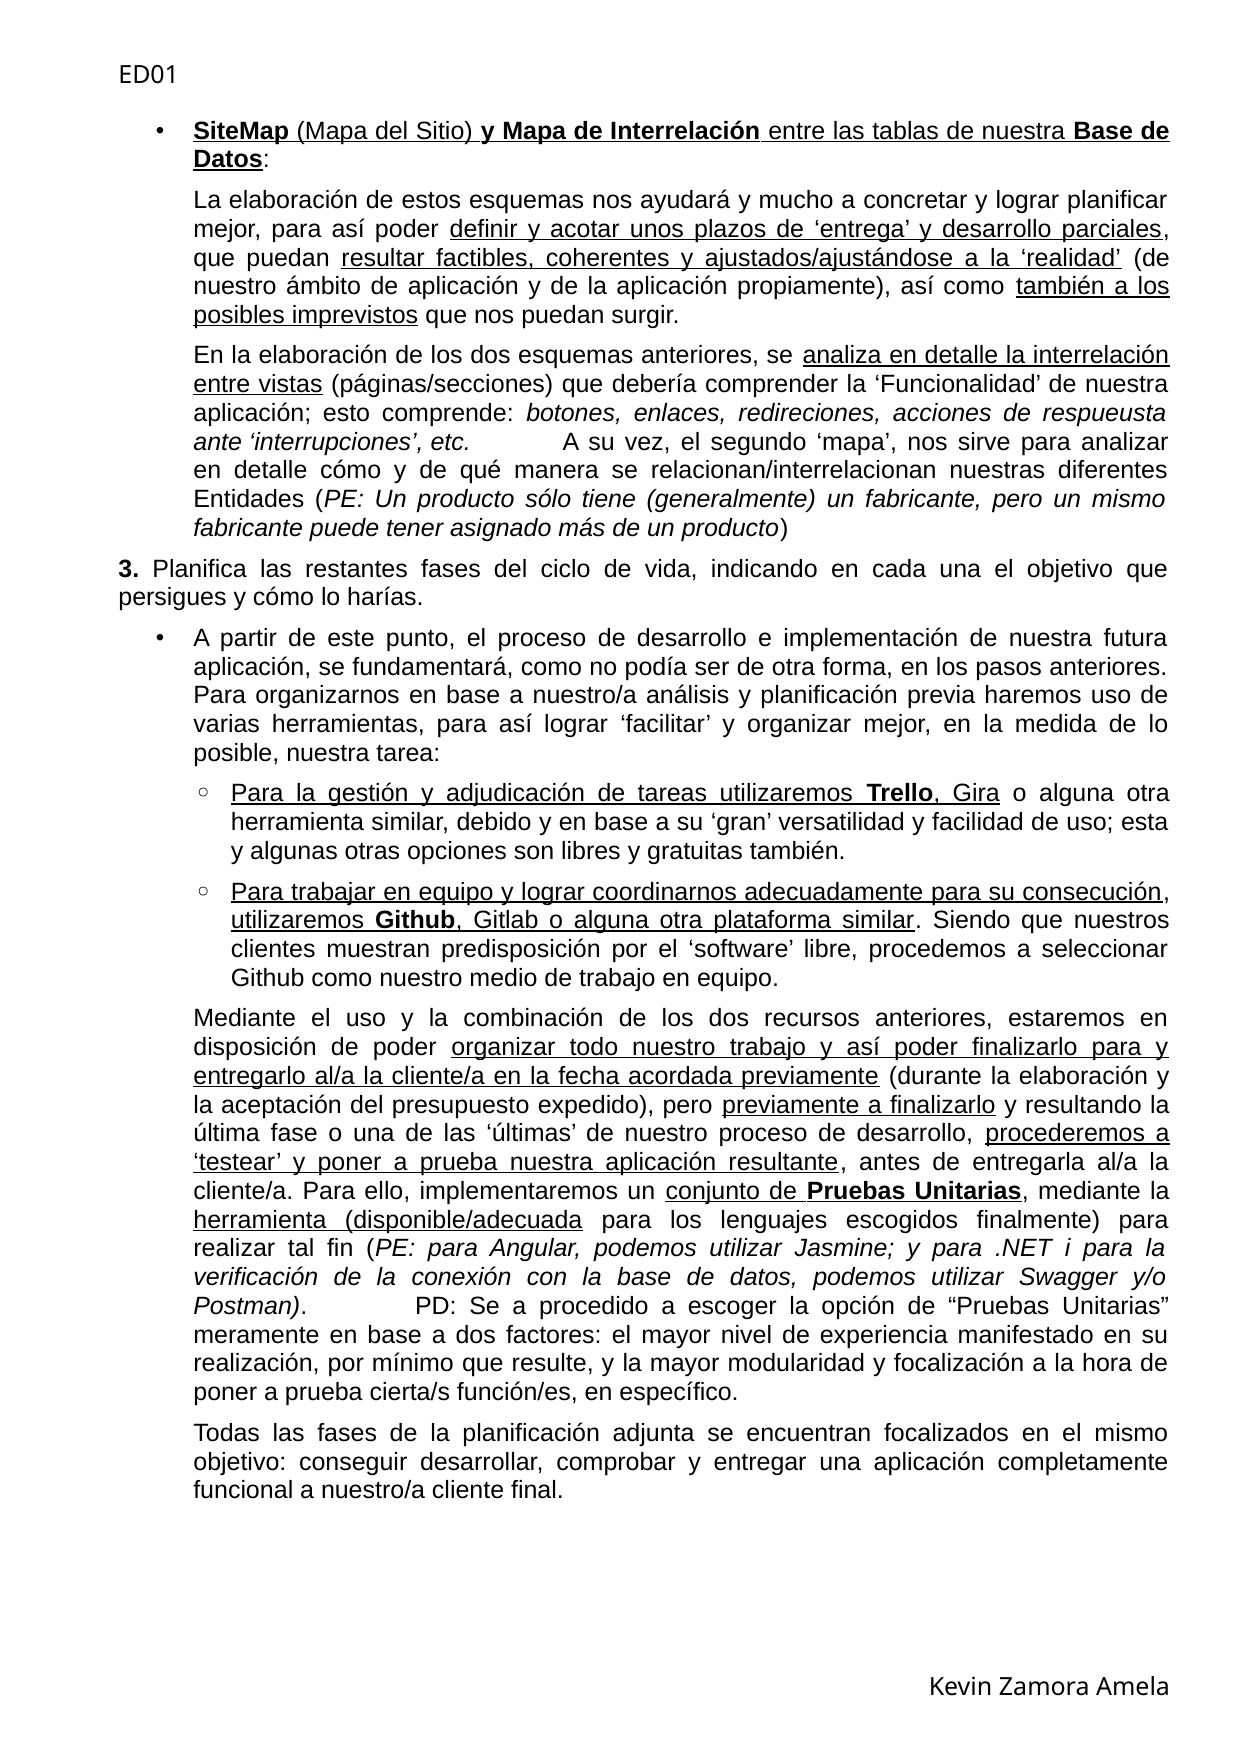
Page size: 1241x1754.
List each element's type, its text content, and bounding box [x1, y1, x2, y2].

text 3. Planifica las restantes fases del ciclo de vida, indicando en cada una el objetivo que persigues y cómo lo harías. [118, 553, 1170, 611]
list Mediante el uso y la combinación de los dos recursos anteriores, estaremos en disposición de poder organizar todo nuestro trabajo y así poder finalizarlo para y entregarlo al/a la cliente/a en la fecha acordada previamente (durante la elaboración y la aceptación del presupuesto expedido), pero previamente a finalizarlo y resultando la última fase o una de las ‘últimas’ de nuestro proceso de desarrollo, procederemos a ‘testear’ y poner a prueba nuestra aplicación resultante, antes de entregarla al/a la cliente/a. Para ello, implementaremos un conjunto de Pruebas Unitarias, mediante la herramienta (disponible/adecuada para los lenguajes escogidos finalmente) para realizar tal fin (PE: para Angular, podemos utilizar Jasmine; y para .NET i para la verificación de la conexión con la base de datos, podemos utilizar Swagger y/o Postman). PD: Se a procedido a escoger la opción de “Pruebas Unitarias” meramente en base a dos factores: el mayor nivel de experiencia manifestado en su realización, por mínimo que resulte, y la mayor modularidad y focalización a la hora de poner a prueba cierta/s función/es, en específico. [156, 1003, 1170, 1406]
list En la elaboración de los dos esquemas anteriores, se analiza en detalle la interrelación entre vistas (páginas/secciones) que debería comprender la ‘Funcionalidad’ de nuestra aplicación; esto comprende: botones, enlaces, redireciones, acciones de respueusta ante ‘interrupciones’, etc. A su vez, el segundo ‘mapa’, nos sirve para analizar en detalle cómo y de qué manera se relacionan/interrelacionan nuestras diferentes Entidades (PE: Un producto sólo tiene (generalmente) un fabricante, pero un mismo fabricante puede tener asignado más de un producto) [156, 341, 1170, 542]
list Todas las fases de la planificación adjunta se encuentran focalizados en el mismo objetivo: conseguir desarrollar, comprobar y entregar una aplicación completamente funcional a nuestro/a cliente final. [156, 1418, 1170, 1504]
list Para trabajar en equipo y lograr coordinarnos adecuadamente para su consecución, utilizaremos Github, Gitlab o alguna otra plataforma similar. Siendo que nuestros clientes muestran predisposición por el ‘software’ libre, procedemos a seleccionar Github como nuestro medio de trabajo en equipo. [193, 877, 1170, 992]
list La elaboración de estos esquemas nos ayudará y mucho a concretar y lograr planificar mejor, para así poder definir y acotar unos plazos de ‘entrega’ y desarrollo parciales, que puedan resultar factibles, coherentes y ajustados/ajustándose a la ‘realidad’ (de nuestro ámbito de aplicación y de la aplicación propiamente), así como también a los posibles imprevistos que nos puedan surgir. [156, 185, 1170, 329]
list SiteMap (Mapa del Sitio) y Mapa de Interrelación entre las tablas de nuestra Base de Datos: [156, 116, 1170, 173]
list Para la gestión y adjudicación de tareas utilizaremos Trello, Gira o alguna otra herramienta similar, debido y en base a su ‘gran’ versatilidad y facilidad de uso; esta y algunas otras opciones son libres y gratuitas también. [193, 778, 1170, 865]
list A partir de este punto, el proceso de desarrollo e implementación de nuestra futura aplicación, se fundamentará, como no podía ser de otra forma, en los pasos anteriores. Para organizarnos en base a nuestro/a análisis y planificación previa haremos uso de varias herramientas, para así lograr ‘facilitar’ y organizar mejor, en la medida de lo posible, nuestra tarea: [156, 623, 1170, 767]
